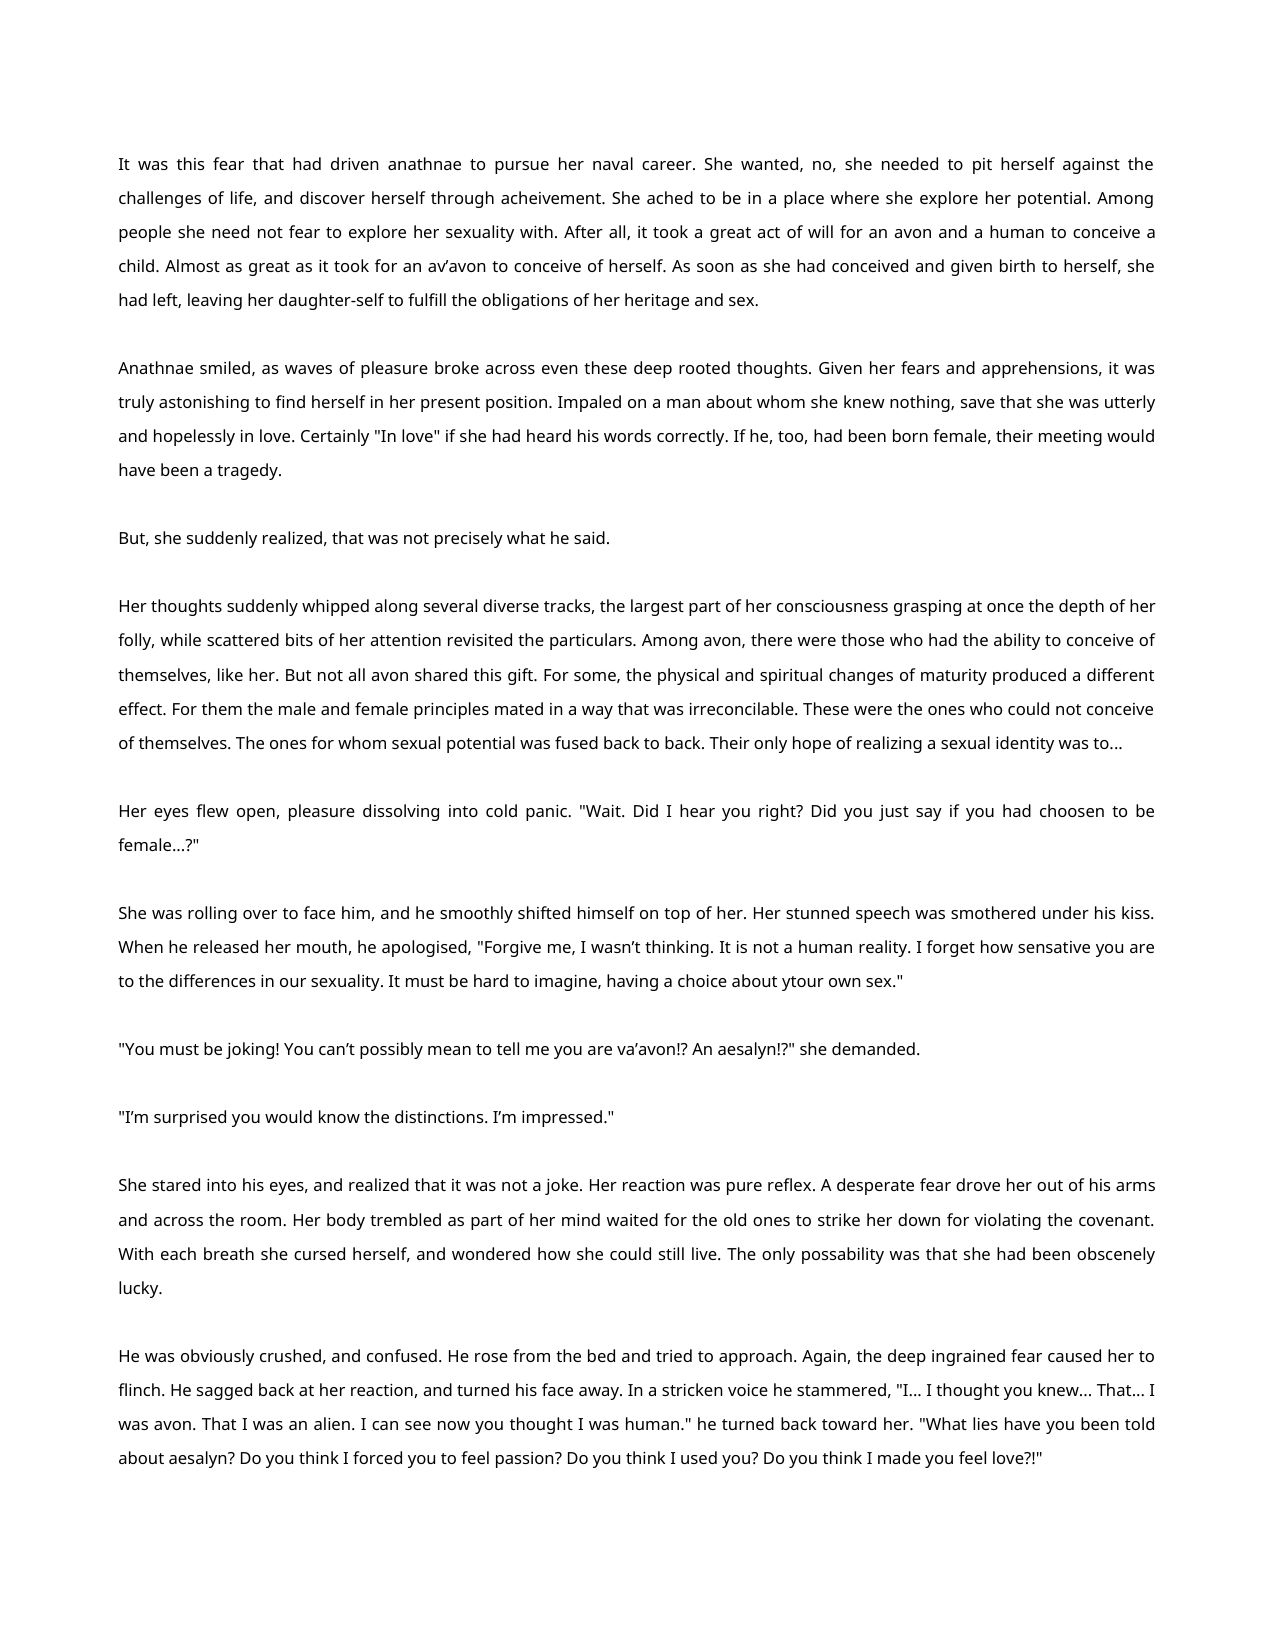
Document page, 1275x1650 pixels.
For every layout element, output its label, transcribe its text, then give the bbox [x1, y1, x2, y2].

text "You must be joking! You can’t possibly mean to tell me you are va’avon!? An aesalyn!?" she demanded. [118, 1038, 1157, 1061]
text It was this fear that had driven anathnae to pursue her naval career. She wanted, no, she needed to pit herself against the challenges of life, and discover herself through acheivement. She ached to be in a place where she explore her potential. Among people she need not fear to explore her sexuality with. After all, it took a great act of will for an avon and a human to conceive a child. Almost as great as it took for an av’avon to conceive of herself. As soon as she had conceived and given birth to herself, she had left, leaving her daughter-self to fulfill the obligations of her heritage and sex. [118, 152, 1157, 311]
text "I’m surprised you would know the distinctions. I’m impressed." [118, 1106, 1157, 1129]
text She was rolling over to face him, and he smoothly shifted himself on top of her. Her stunned speech was smothered under his kiss. When he released her mouth, he apologised, "Forgive me, I wasn’t thinking. It is not a human reality. I forget how sensative you are to the differences in our sexuality. It must be hard to imagine, having a choice about ytour own sex." [118, 902, 1157, 992]
text Anathnae smiled, as waves of pleasure broke across even these deep rooted thoughts. Given her fears and apprehensions, it was truly astonishing to find herself in her present position. Impaled on a man about whom she knew nothing, save that she was utterly and hopelessly in love. Certainly "In love" if she had heard his words correctly. If he, too, had been born female, their meeting would have been a tragedy. [118, 357, 1157, 481]
text He was obviously crushed, and confused. He rose from the bed and tried to approach. Again, the deep ingrained fear caused her to flinch. He sagged back at her reaction, and turned his face away. In a stricken voice he stammered, "I... I thought you knew... That... I was avon. That I was an alien. I can see now you thought I was human." he turned back toward her. "What lies have you been told about aesalyn? Do you think I forced you to feel passion? Do you think I used you? Do you think I made you feel love?!" [118, 1344, 1157, 1469]
text Her thoughts suddenly whipped along several diverse tracks, the largest part of her consciousness grasping at once the depth of her folly, while scattered bits of her attention revisited the particulars. Among avon, there were those who had the ability to conceive of themselves, like her. But not all avon shared this gift. For some, the physical and spiritual changes of maturity produced a different effect. For them the male and female principles mated in a way that was irreconcilable. These were the ones who could not conceive of themselves. The ones for whom sexual potential was fused back to back. Their only hope of realizing a sexual identity was to... [118, 595, 1157, 754]
text But, she suddenly realized, that was not precisely what he said. [118, 527, 1157, 549]
text Her eyes flew open, pleasure dissolving into cold panic. "Wait. Did I hear you right? Did you just say if you had choosen to be female...?" [118, 799, 1157, 856]
text She stared into his eyes, and realized that it was not a joke. Her reaction was pure reflex. A desperate fear drove her out of his arms and across the room. Her body trembled as part of her mind waited for the old ones to strike her down for violating the covenant. With each breath she cursed herself, and wondered how she could still live. The only possability was that she had been obscenely lucky. [118, 1174, 1157, 1299]
